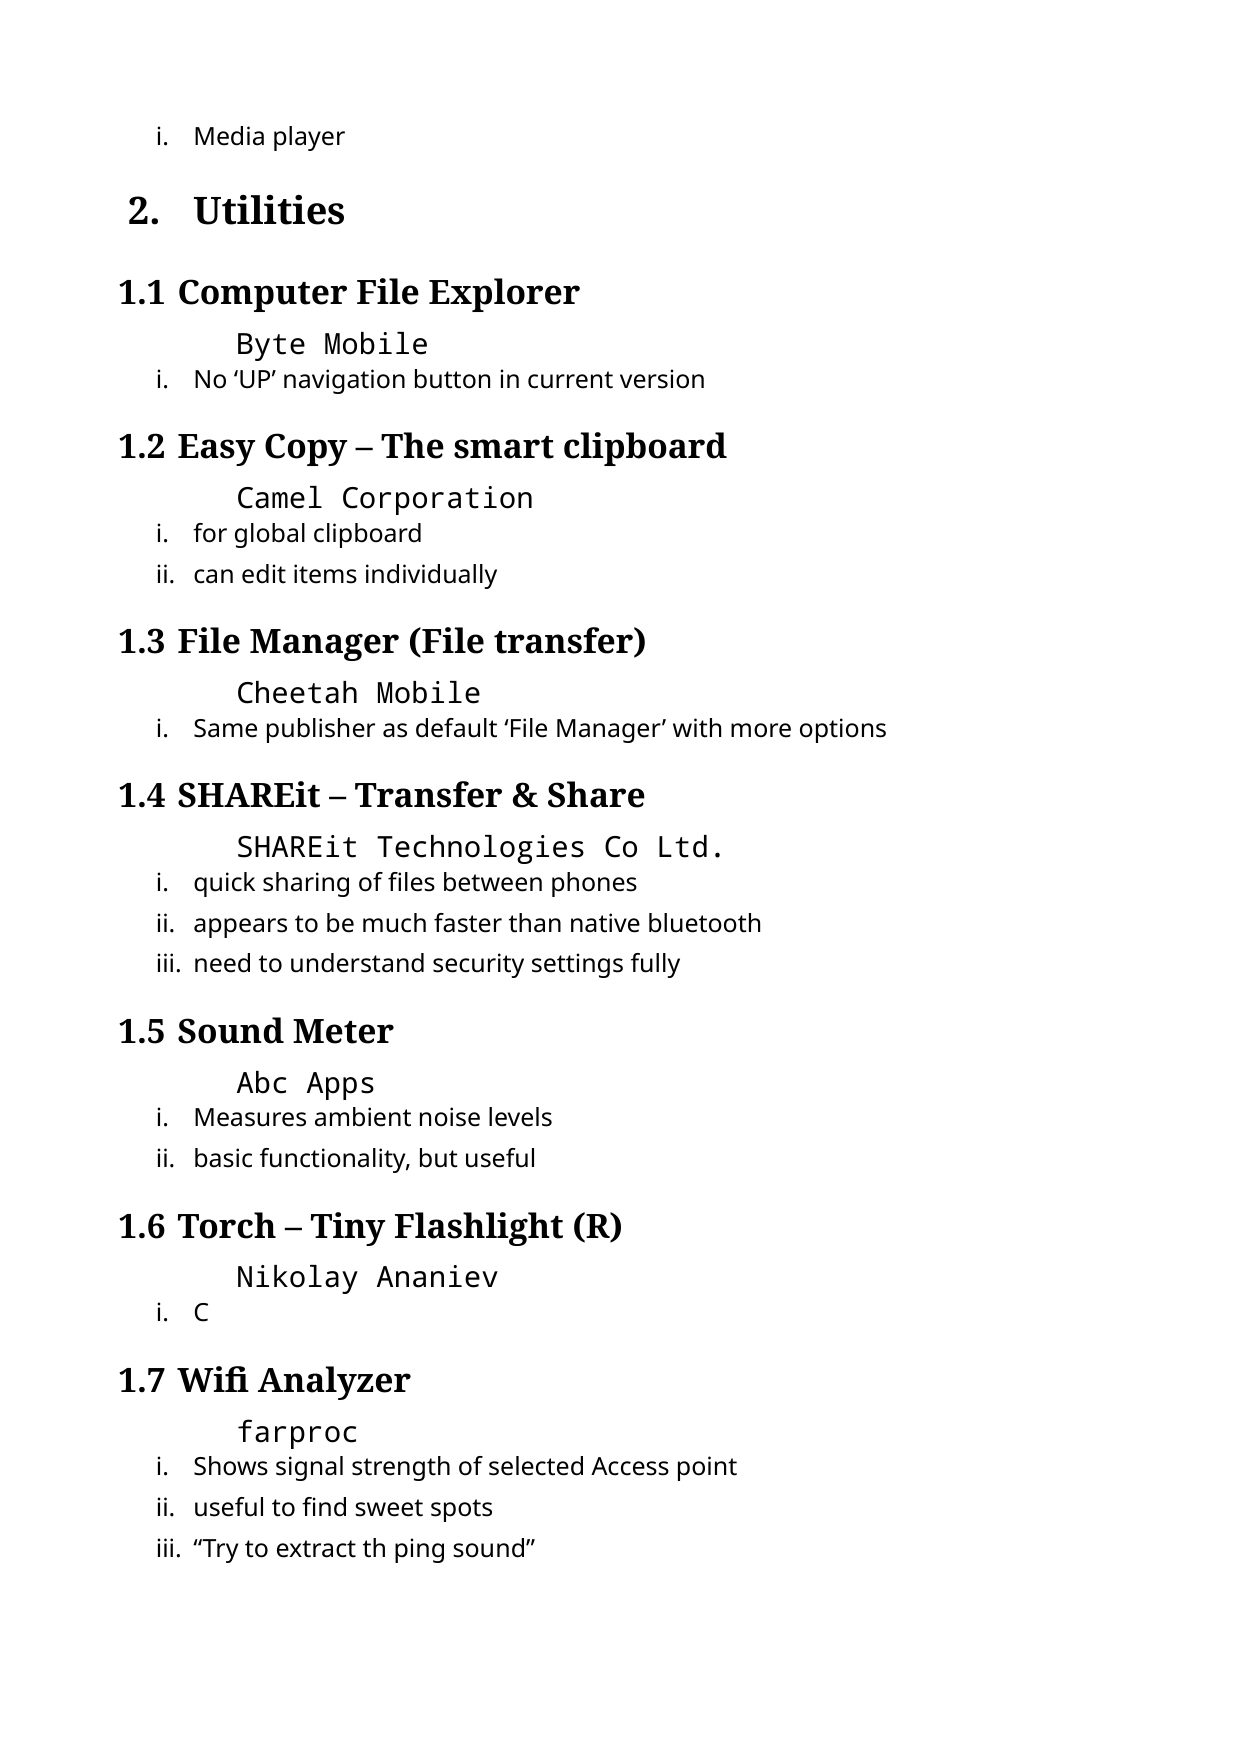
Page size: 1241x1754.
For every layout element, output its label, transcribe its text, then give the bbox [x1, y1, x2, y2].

text Nikolay Ananiev [236, 1261, 1122, 1295]
text Abc Apps [236, 1066, 1122, 1100]
text farproc [236, 1415, 1122, 1449]
list Shows signal strength of selected Access point [156, 1449, 1122, 1483]
subtitle File Manager (File transfer) [118, 618, 1122, 664]
list Measures ambient noise levels [156, 1100, 1122, 1134]
subtitle Easy Copy – The smart clipboard [118, 423, 1122, 469]
subtitle Sound Meter [118, 1008, 1122, 1053]
list can edit items individually [156, 556, 1122, 590]
subtitle Utilities [118, 184, 1122, 236]
list “Try to extract th ping sound” [156, 1531, 1122, 1565]
list for global clipboard [156, 515, 1122, 549]
text Byte Mobile [236, 327, 1122, 361]
text Camel Corporation [236, 481, 1122, 515]
subtitle SHAREit – Transfer & Share [118, 772, 1122, 818]
list need to understand security settings fully [156, 946, 1122, 980]
subtitle Computer File Explorer [118, 269, 1122, 315]
list quick sharing of files between phones [156, 864, 1122, 898]
subtitle Wifi Analyzer [118, 1357, 1122, 1402]
subtitle Torch – Tiny Flashlight (R) [118, 1203, 1122, 1248]
list appears to be much faster than native bluetooth [156, 905, 1122, 939]
list Media player [156, 118, 1122, 152]
text Cheetah Mobile [236, 676, 1122, 710]
list No ‘UP’ navigation button in current version [156, 361, 1122, 395]
list useful to find sweet spots [156, 1490, 1122, 1524]
text SHAREit Technologies Co Ltd. [236, 830, 1122, 864]
list Same publisher as default ‘File Manager’ with more options [156, 710, 1122, 744]
list basic functionality, but useful [156, 1141, 1122, 1175]
list C [156, 1295, 1122, 1329]
